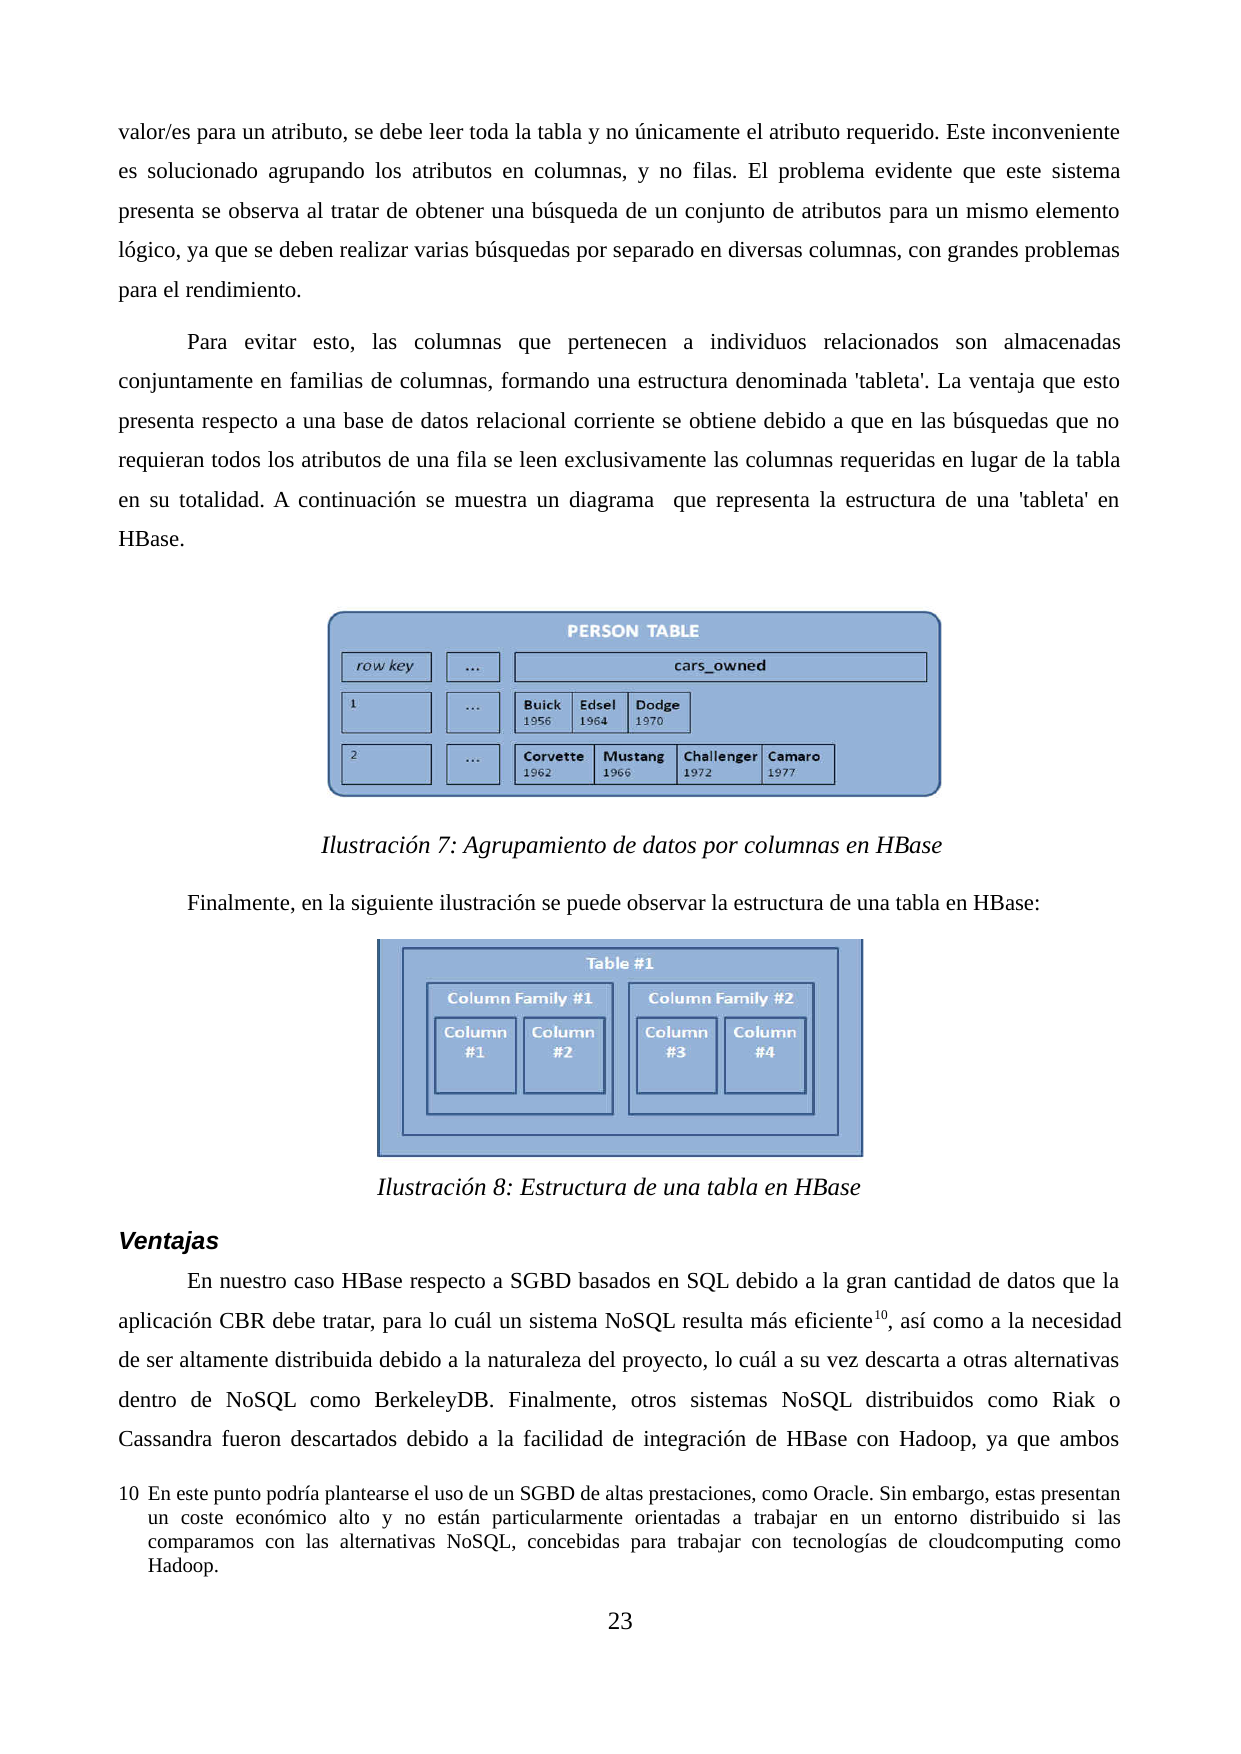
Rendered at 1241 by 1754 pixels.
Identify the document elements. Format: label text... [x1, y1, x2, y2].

text valor/es para un atributo, se debe leer toda la tabla y no únicamente el atributo requerido. Este inconveniente es solucionado agrupando los atributos en columnas, y no filas. El problema evidente que este sistema presenta se observa al tratar de obtener una búsqueda de un conjunto de atributos para un mismo elemento lógico, ya que se deben realizar varias búsquedas por separado en diversas columnas, con grandes problemas para el rendimiento. [118, 118, 1122, 302]
text En nuestro caso HBase respecto a SGBD basados en SQL debido a la gran cantidad de datos que la aplicación CBR debe tratar, para lo cuál un sistema NoSQL resulta más eficiente, así como a la necesidad de ser altamente distribuida debido a la naturaleza del proyecto, lo cuál a su vez descarta a otras alternativas dentro de NoSQL como BerkeleyDB. Finalmente, otros sistemas NoSQL distribuidos como Riak o Cassandra fueron descartados debido a la facilidad de integración de HBase con Hadoop, ya que ambos [118, 1267, 1122, 1451]
text Finalmente, en la siguiente ilustración se puede observar la estructura de una tabla en HBase: [118, 889, 1122, 916]
text En este punto podría plantearse el uso de un SGBD de altas prestaciones, como Oracle. Sin embargo, estas presentan un coste económico alto y no están particularmente orientadas a trabajar en un entorno distribuido si las comparamos con las alternativas NoSQL, concebidas para trabajar con tecnologías de cloudcomputing como Hadoop. [118, 1481, 1122, 1577]
text Ilustración 7: Agrupamiento de datos por columnas en HBase [273, 606, 992, 859]
text Para evitar esto, las columnas que pertenecen a individuos relacionados son almacenadas conjuntamente en familias de columnas, formando una estructura denominada 'tableta'. La ventaja que esto presenta respecto a una base de datos relacional corriente se obtiene debido a que en las búsquedas que no requieran todos los atributos de una fila se leen exclusivamente las columnas requeridas en lugar de la tabla en su totalidad. A continuación se muestra un diagrama que representa la estructura de una 'tableta' en HBase. [118, 328, 1122, 552]
subtitle Ventajas [118, 1226, 1122, 1255]
text Ilustración 8: Estructura de una tabla en HBase [377, 1173, 863, 1201]
